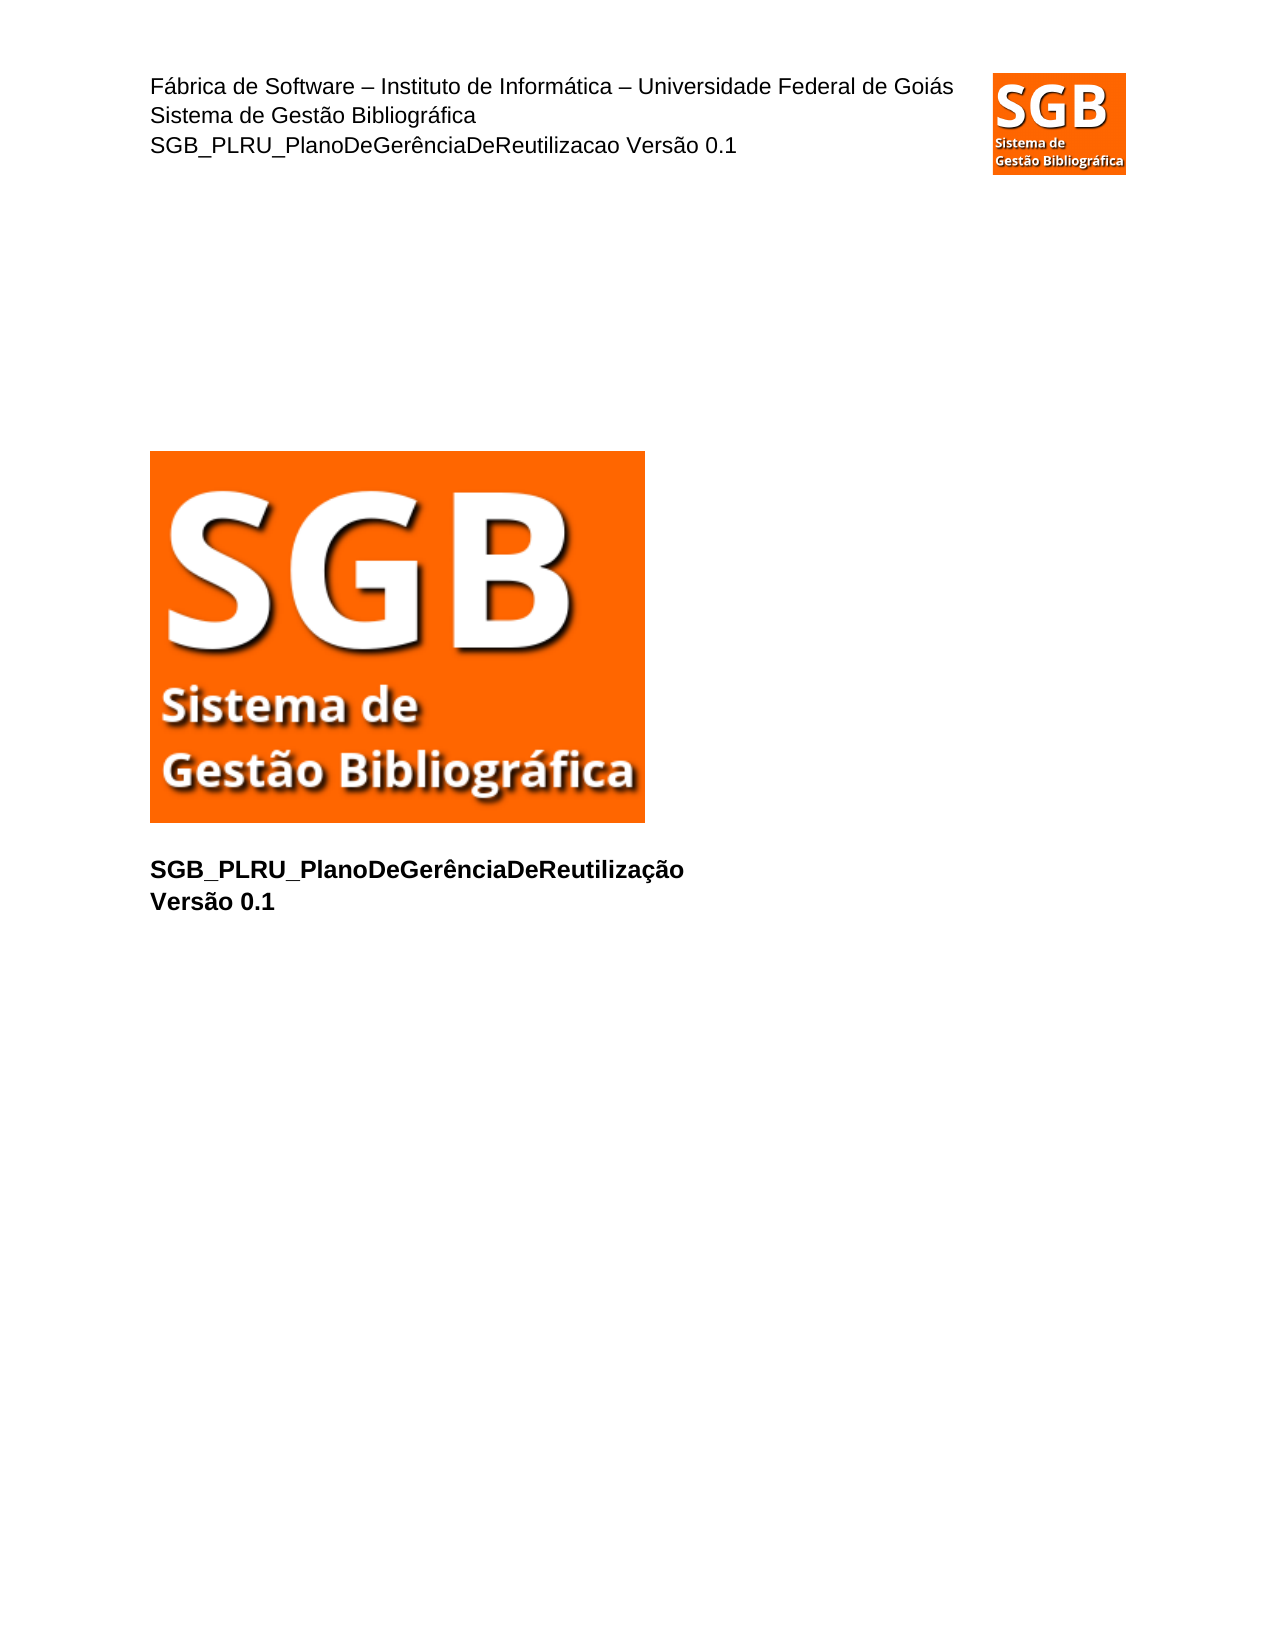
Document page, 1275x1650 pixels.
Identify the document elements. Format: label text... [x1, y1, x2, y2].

picture [150, 451, 645, 823]
text SGB_PLRU_PlanoDeGerênciaDeReutilização [150, 856, 1125, 884]
picture [992, 73, 1126, 175]
text Versão 0.1 [150, 888, 1125, 916]
